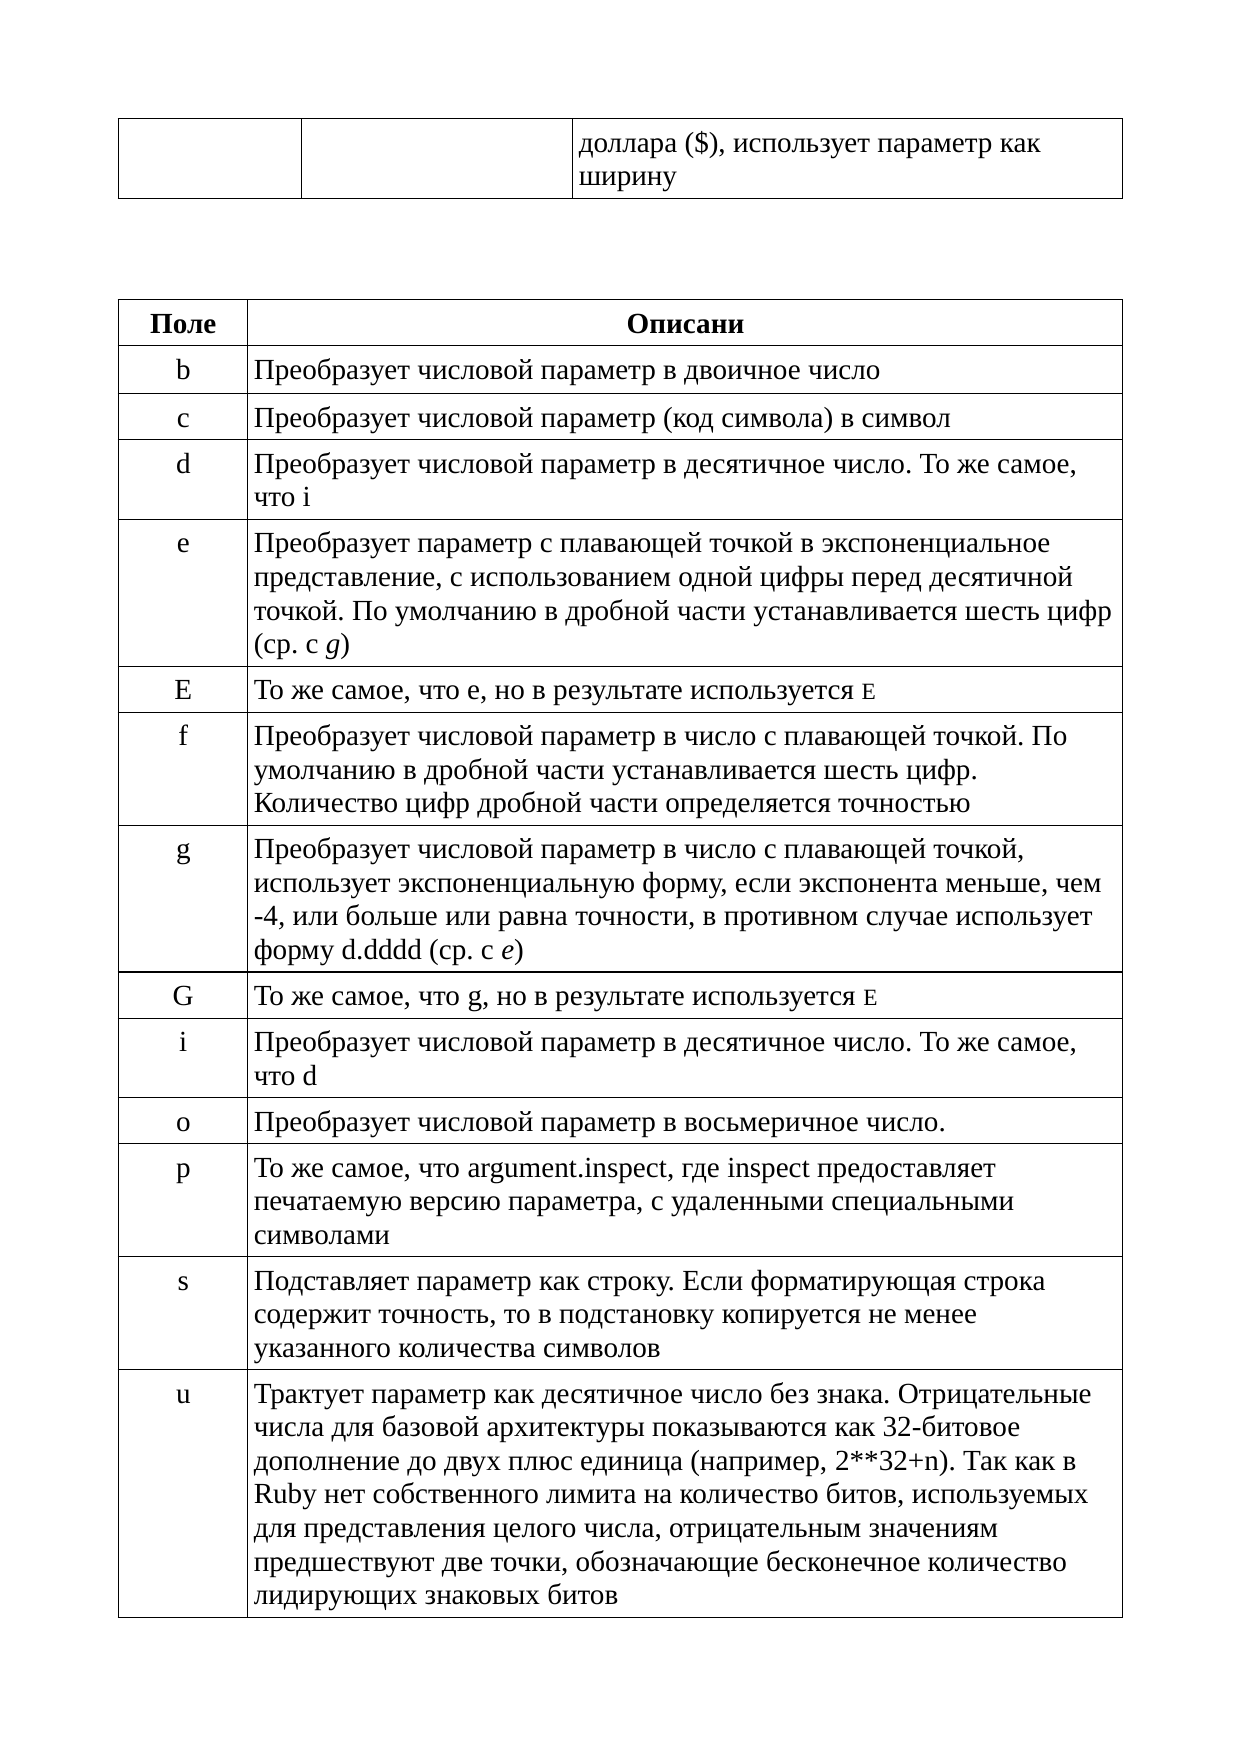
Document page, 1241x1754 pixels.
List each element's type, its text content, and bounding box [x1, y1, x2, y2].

table_cell Преобразует числовой параметр (код символа) в символ [248, 394, 1122, 439]
table_cell Преобразует числовой параметр в восьмеричное число. [248, 1098, 1122, 1143]
table_cell Трактует параметр как десятичное число без знака. Отрицательные числа для базовой архитектуры показываются как 32-битовое дополнение до двух плюс единица (например, 2**32+n). Так как в Ruby нет собственного лимита на количество битов, используемых для представления целого числа, отрицательным значениям предшествуют две точки, обозначающие бесконечное количество лидирующих знаковых битов [248, 1370, 1122, 1617]
table_header Поле [119, 300, 247, 345]
table_cell g [119, 826, 247, 971]
table_cell доллара ($), использует параметр как ширину [573, 119, 1122, 198]
table_cell o [119, 1098, 247, 1143]
table_cell [119, 119, 301, 198]
table_cell Преобразует числовой параметр в двоичное число [248, 346, 1122, 393]
table_cell G [119, 973, 247, 1017]
table_cell e [119, 520, 247, 666]
table_cell s [119, 1257, 247, 1369]
table_cell f [119, 713, 247, 825]
table_cell b [119, 346, 247, 393]
table_cell p [119, 1144, 247, 1256]
table_cell Преобразует параметр с плавающей точкой в экспоненциальное представление, с использованием одной цифры перед десятичной точкой. По умолчанию в дробной части устанавливается шесть цифр (cр. с g) [248, 520, 1122, 666]
table_cell d [119, 440, 247, 519]
table_cell c [119, 394, 247, 439]
table_cell E [119, 667, 247, 712]
table_cell То же самое, что е, но в результате используется е [248, 667, 1122, 712]
table_cell Преобразует числовой параметр в десятичное число. То же самое, что i [248, 440, 1122, 519]
table_cell То же самое, что argument.inspect, где inspect предоставляет печатаемую версию параметра, с удаленными специальными символами [248, 1144, 1122, 1256]
table_cell [302, 119, 572, 198]
table_cell i [119, 1019, 247, 1097]
table_cell Преобразует числовой параметр в число с плавающей точкой, использует экспоненциальную форму, если экспонента меньше, чем -4, или больше или равна точности, в противном случае использует форму d.dddd (ср. с е) [248, 826, 1122, 971]
table_cell u [119, 1370, 247, 1617]
table_cell Подставляет параметр как строку. Если форматирующая строка содержит точность, то в подстановку копируется не менее указанного количества символов [248, 1257, 1122, 1369]
table_cell Преобразует числовой параметр в десятичное число. То же самое, что d [248, 1019, 1122, 1097]
table_cell Преобразует числовой параметр в число с плавающей точкой. По умолчанию в дробной части устанавливается шесть цифр. Количество цифр дробной части определяется точностью [248, 713, 1122, 825]
table_header Описани [248, 300, 1122, 345]
table_cell То же самое, что g, но в результате используется е [248, 973, 1122, 1017]
